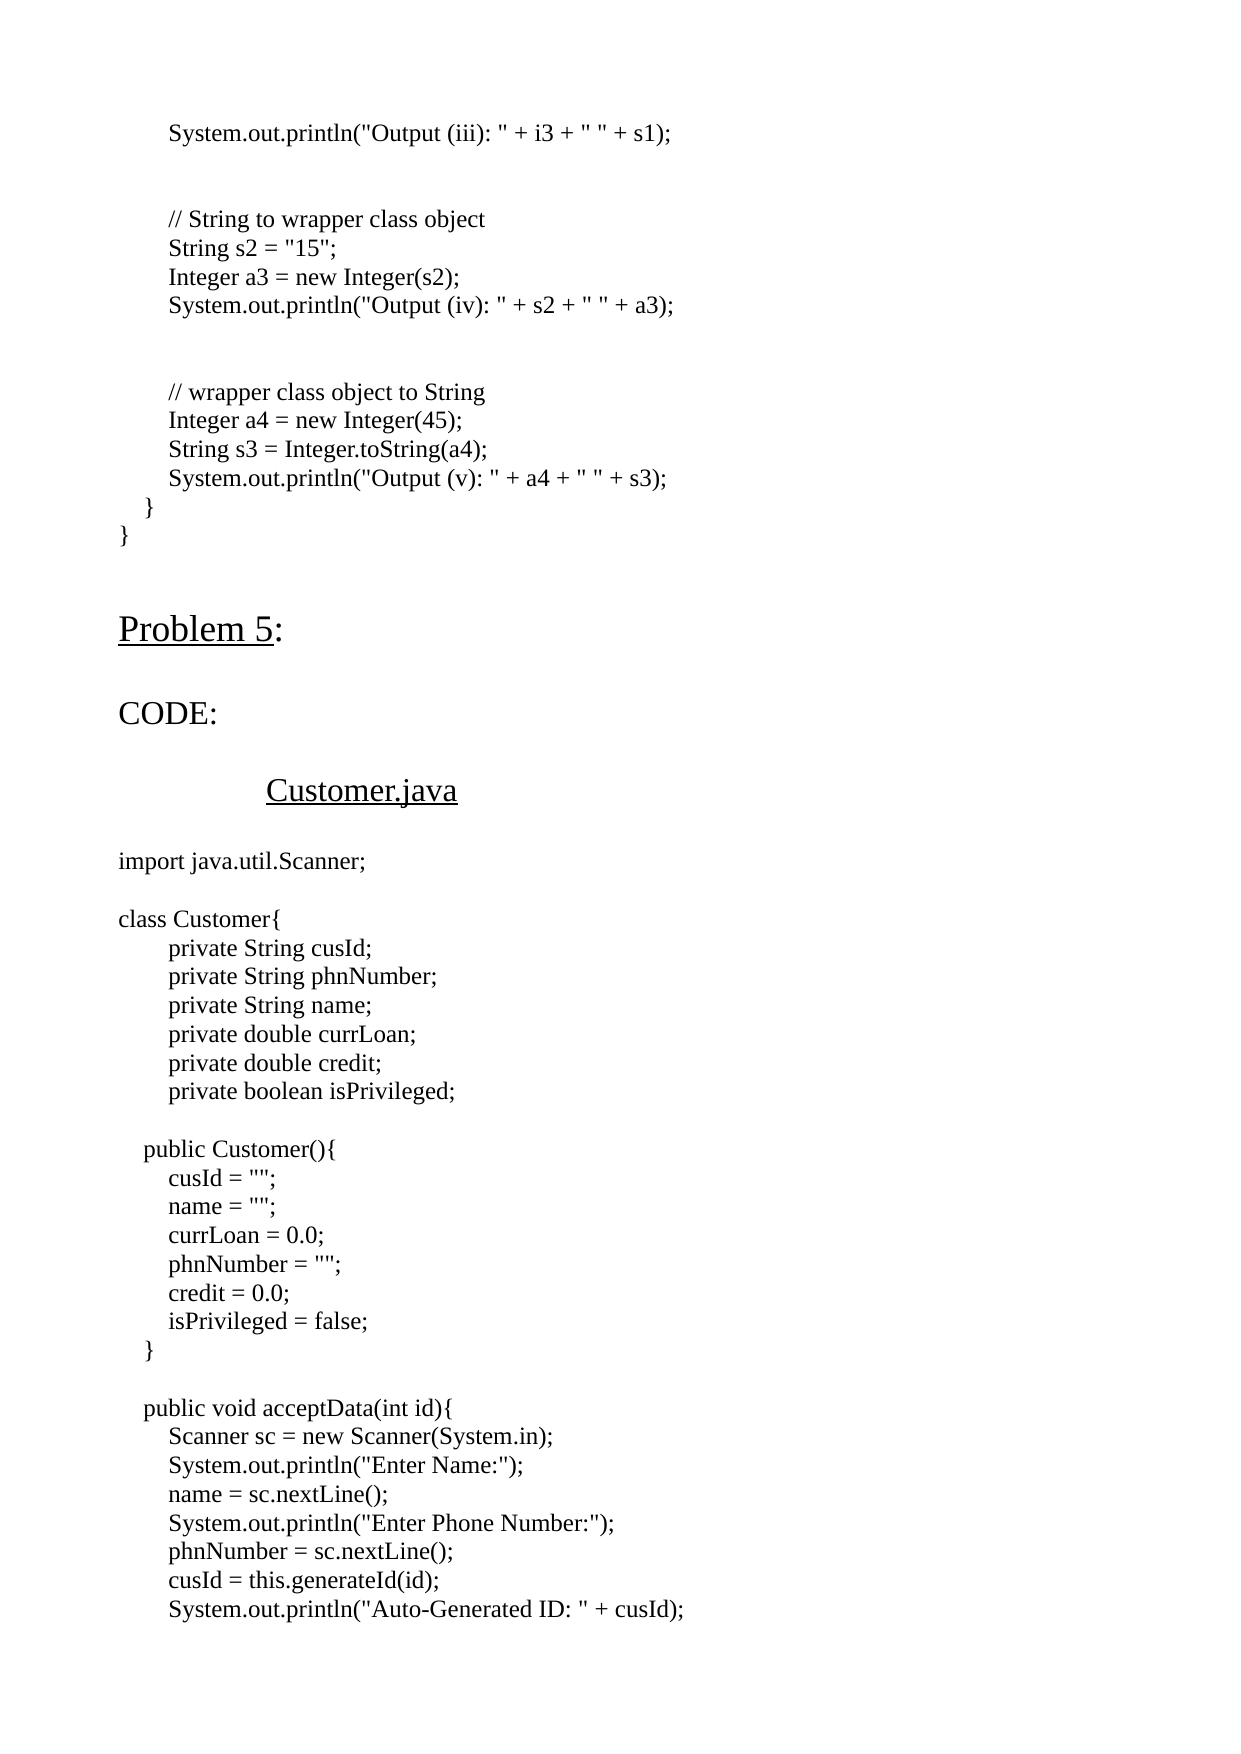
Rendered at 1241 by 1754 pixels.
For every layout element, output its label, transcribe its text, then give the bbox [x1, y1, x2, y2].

text } [118, 1335, 1122, 1364]
text Customer.java [118, 770, 1122, 808]
text phnNumber = ""; [118, 1249, 1122, 1278]
text private boolean isPrivileged; [118, 1076, 1122, 1105]
text Problem 5: [118, 607, 1122, 650]
text String s3 = Integer.toString(a4); [118, 434, 1122, 463]
text public void acceptData(int id){ [118, 1393, 1122, 1421]
text private double credit; [118, 1048, 1122, 1076]
text class Customer{ [118, 904, 1122, 933]
text CODE: [118, 693, 1122, 731]
text // String to wrapper class object [118, 204, 1122, 233]
text // wrapper class object to String [118, 377, 1122, 406]
text name = ""; [118, 1191, 1122, 1220]
text String s2 = "15"; [118, 233, 1122, 262]
text import java.util.Scanner; [118, 846, 1122, 875]
text private String name; [118, 990, 1122, 1019]
text System.out.println("Auto-Generated ID: " + cusId); [118, 1594, 1122, 1623]
text public Customer(){ [118, 1134, 1122, 1163]
text cusId = ""; [118, 1163, 1122, 1191]
text cusId = this.generateId(id); [118, 1565, 1122, 1594]
text isPrivileged = false; [118, 1306, 1122, 1335]
text System.out.println("Enter Name:"); [118, 1450, 1122, 1479]
text Integer a3 = new Integer(s2); [118, 262, 1122, 291]
text System.out.println("Enter Phone Number:"); [118, 1508, 1122, 1536]
text private String phnNumber; [118, 961, 1122, 990]
text private double currLoan; [118, 1019, 1122, 1048]
text System.out.println("Output (iii): " + i3 + " " + s1); [118, 118, 1122, 147]
text } [118, 492, 1122, 521]
text name = sc.nextLine(); [118, 1479, 1122, 1508]
text System.out.println("Output (v): " + a4 + " " + s3); [118, 463, 1122, 492]
text currLoan = 0.0; [118, 1220, 1122, 1249]
text } [118, 521, 1122, 549]
text credit = 0.0; [118, 1278, 1122, 1306]
text private String cusId; [118, 933, 1122, 961]
text Scanner sc = new Scanner(System.in); [118, 1421, 1122, 1450]
text Integer a4 = new Integer(45); [118, 406, 1122, 434]
text System.out.println("Output (iv): " + s2 + " " + a3); [118, 291, 1122, 319]
text phnNumber = sc.nextLine(); [118, 1536, 1122, 1565]
